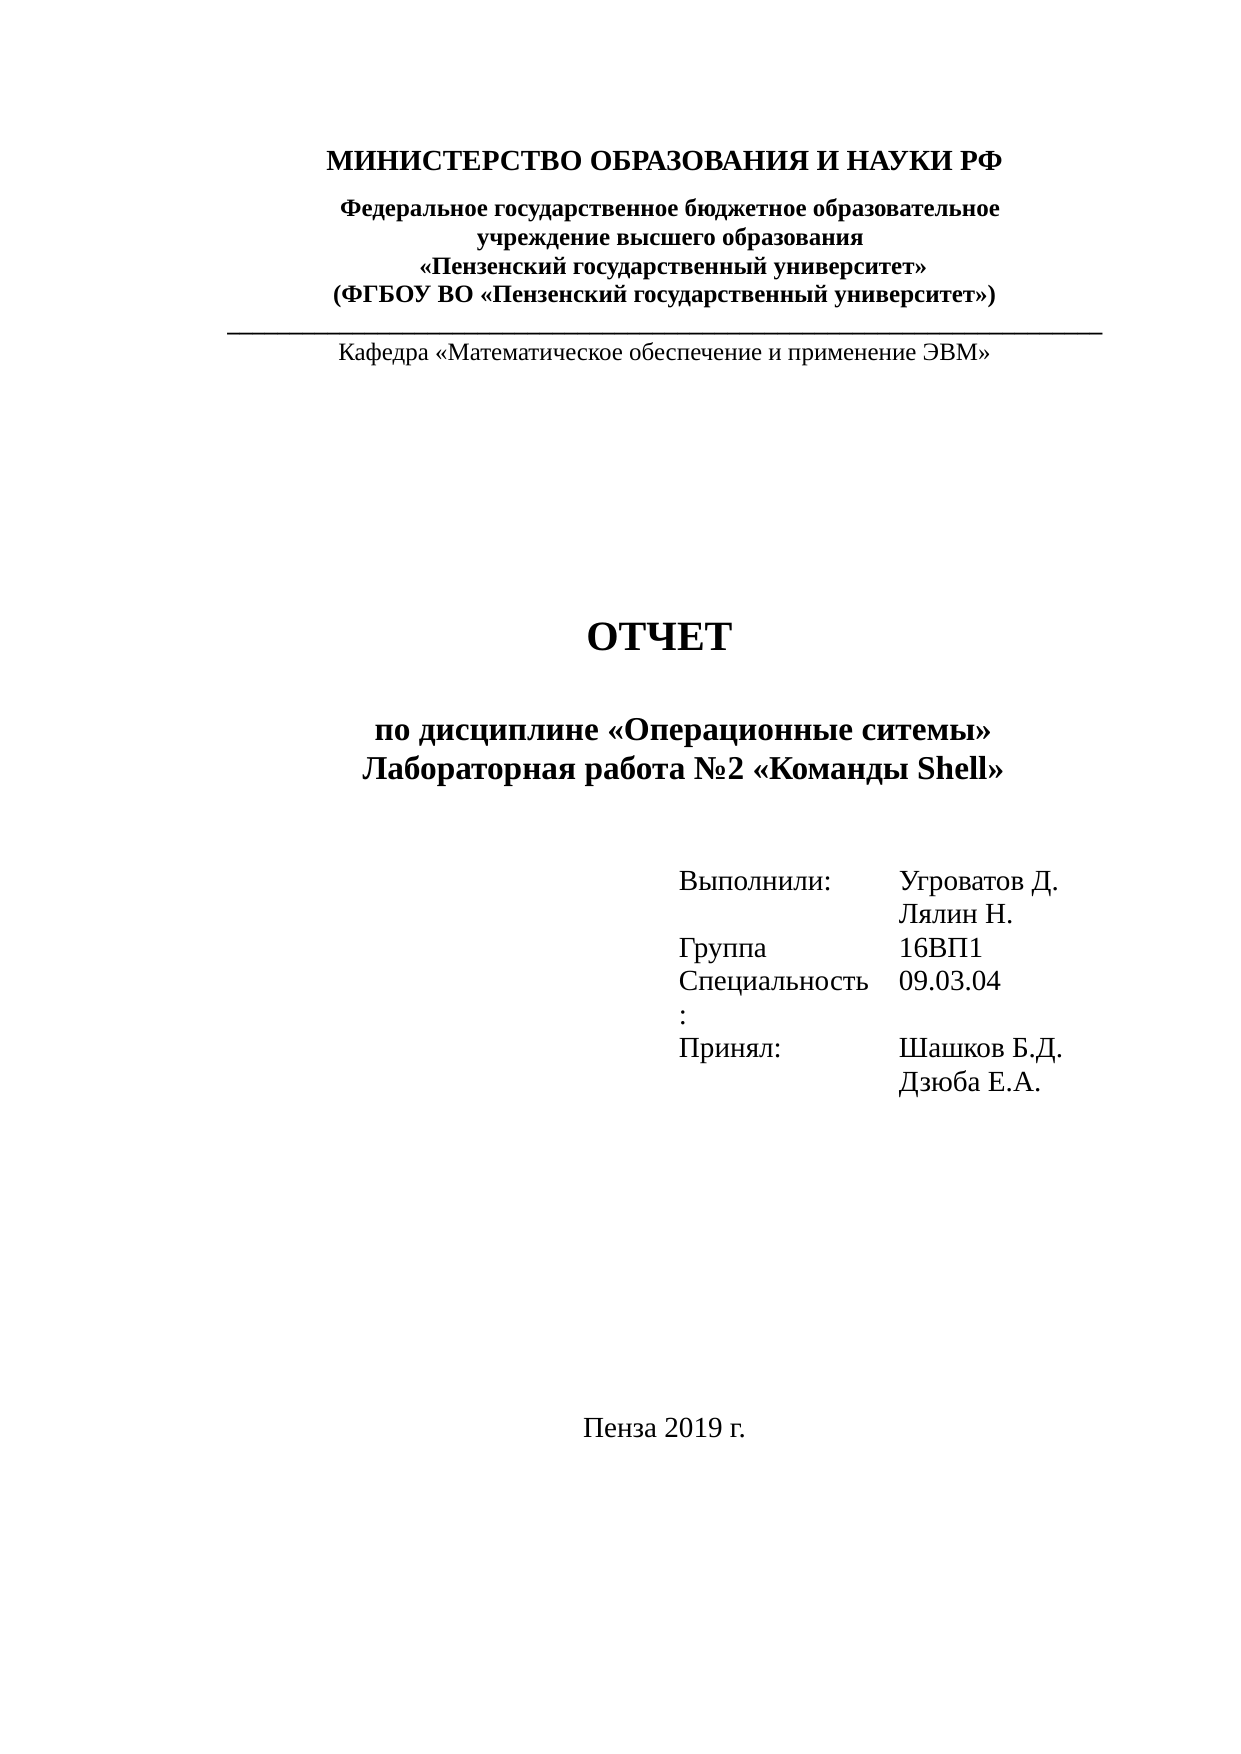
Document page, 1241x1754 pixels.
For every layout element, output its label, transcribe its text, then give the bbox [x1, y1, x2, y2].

subtitle Кафедра «Математическое обеспечение и применение ЭВМ» [177, 337, 1152, 366]
table_cell Специальность: [668, 964, 887, 1031]
text Лабораторная работа №2 «Команды Shell» [177, 748, 1152, 786]
table_cell 16ВП1 [888, 930, 1163, 963]
text Федеральное государственное бюджетное образовательное учреждение высшего образования «Пензенский государственный университет» [177, 193, 1163, 279]
subtitle ОТЧЕТ [177, 612, 1152, 659]
table_cell Группа [668, 930, 887, 963]
text по дисциплине «Операционные ситемы» [177, 709, 1152, 748]
text (ФГБОУ ВО «Пензенский государственный университет») ______________________________________________________________________ [177, 279, 1152, 337]
table_header Угроватов Д. Лялин Н. [888, 863, 1163, 930]
table_header Выполнили: [668, 863, 887, 930]
table_cell Принял: [668, 1031, 887, 1098]
table_cell Шашков Б.Д. Дзюба Е.А. [888, 1031, 1163, 1098]
table_cell 09.03.04 [888, 964, 1163, 1031]
text Пенза 2019 г. [177, 1410, 1152, 1444]
text МИНИСТЕРСТВО ОБРАЗОВАНИЯ И НАУКИ РФ [177, 143, 1152, 177]
